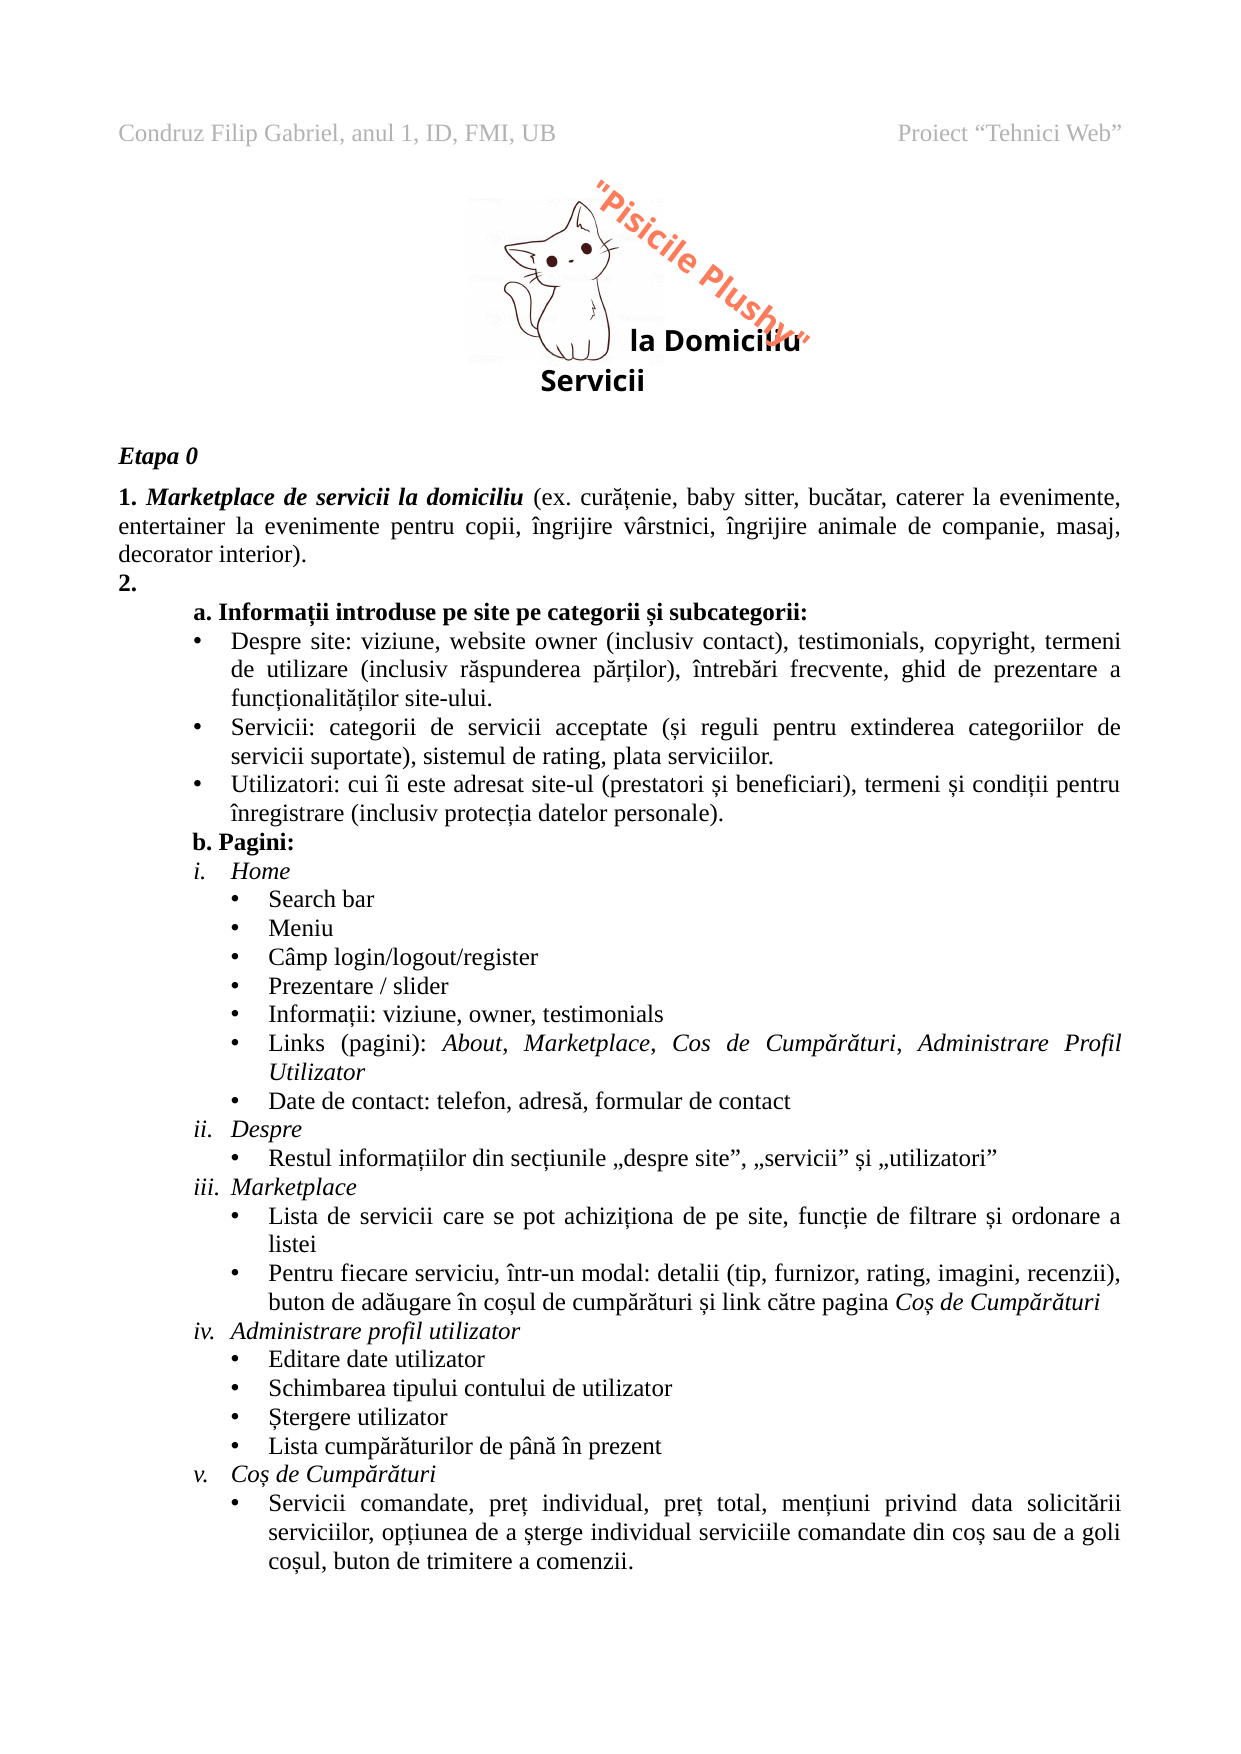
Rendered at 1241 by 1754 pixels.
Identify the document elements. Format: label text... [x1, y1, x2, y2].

list Marketplace [193, 1172, 1122, 1201]
list Links (pagini): About, Marketplace, Cos de Cumpărături, Administrare Profil Utilizator [231, 1028, 1122, 1086]
list Pentru fiecare serviciu, într-un modal: detalii (tip, furnizor, rating, imagini, recenzii), buton de adăugare în coșul de cumpărături și link către pagina Coș de Cumpărături [231, 1258, 1122, 1316]
list Despre [193, 1114, 1122, 1143]
picture [611, 198, 619, 204]
list Informații: viziune, owner, testimonials [231, 999, 1122, 1028]
text b. Pagini: [118, 827, 1122, 856]
list Lista de servicii care se pot achiziționa de pe site, funcție de filtrare și ordonare a listei [231, 1201, 1122, 1258]
list Ștergere utilizator [231, 1402, 1122, 1431]
list Utilizatori: cui îi este adresat site-ul (prestatori și beneficiari), termeni și condiții pentru înregistrare (inclusiv protecția datelor personale). [193, 769, 1122, 827]
list Date de contact: telefon, adresă, formular de contact [231, 1086, 1122, 1114]
subtitle Etapa 0 [118, 441, 1122, 469]
list Schimbarea tipului contului de utilizator [231, 1373, 1122, 1402]
text 1. Marketplace de servicii la domiciliu (ex. curățenie, baby sitter, bucătar, caterer la evenimente, entertainer la evenimente pentru copii, îngrijire vârstnici, îngrijire animale de companie, masaj, decorator interior). [118, 482, 1122, 568]
list Administrare profil utilizator [193, 1316, 1122, 1344]
text la Domiciliu [118, 320, 1122, 360]
text Servicii [118, 360, 1122, 399]
text a. Informații introduse pe site pe categorii și subcategorii: [118, 597, 1122, 626]
list Meniu [231, 913, 1122, 942]
list Editare date utilizator [231, 1344, 1122, 1373]
list Lista cumpărăturilor de până în prezent [231, 1431, 1122, 1459]
list Home [193, 856, 1122, 884]
list Despre site: viziune, website owner (inclusiv contact), testimonials, copyright, termeni de utilizare (inclusiv răspunderea părților), întrebări frecvente, ghid de prezentare a funcționalităților site-ului. [193, 626, 1122, 712]
list Coș de Cumpărături [193, 1459, 1122, 1488]
picture [468, 198, 665, 320]
list Restul informațiilor din secțiunile „despre site”, „servicii” și „utilizatori” [231, 1143, 1122, 1172]
list Servicii: categorii de servicii acceptate (și reguli pentru extinderea categoriilor de servicii suportate), sistemul de rating, plata serviciilor. [193, 712, 1122, 769]
list Prezentare / slider [231, 971, 1122, 999]
text 2. [118, 568, 1122, 597]
list Câmp login/logout/register [231, 942, 1122, 971]
list Servicii comandate, preț individual, preț total, mențiuni privind data solicitării serviciilor, opțiunea de a șterge individual serviciile comandate din coș sau de a goli coșul, buton de trimitere a comenzii. [231, 1488, 1122, 1574]
list Search bar [231, 884, 1122, 913]
